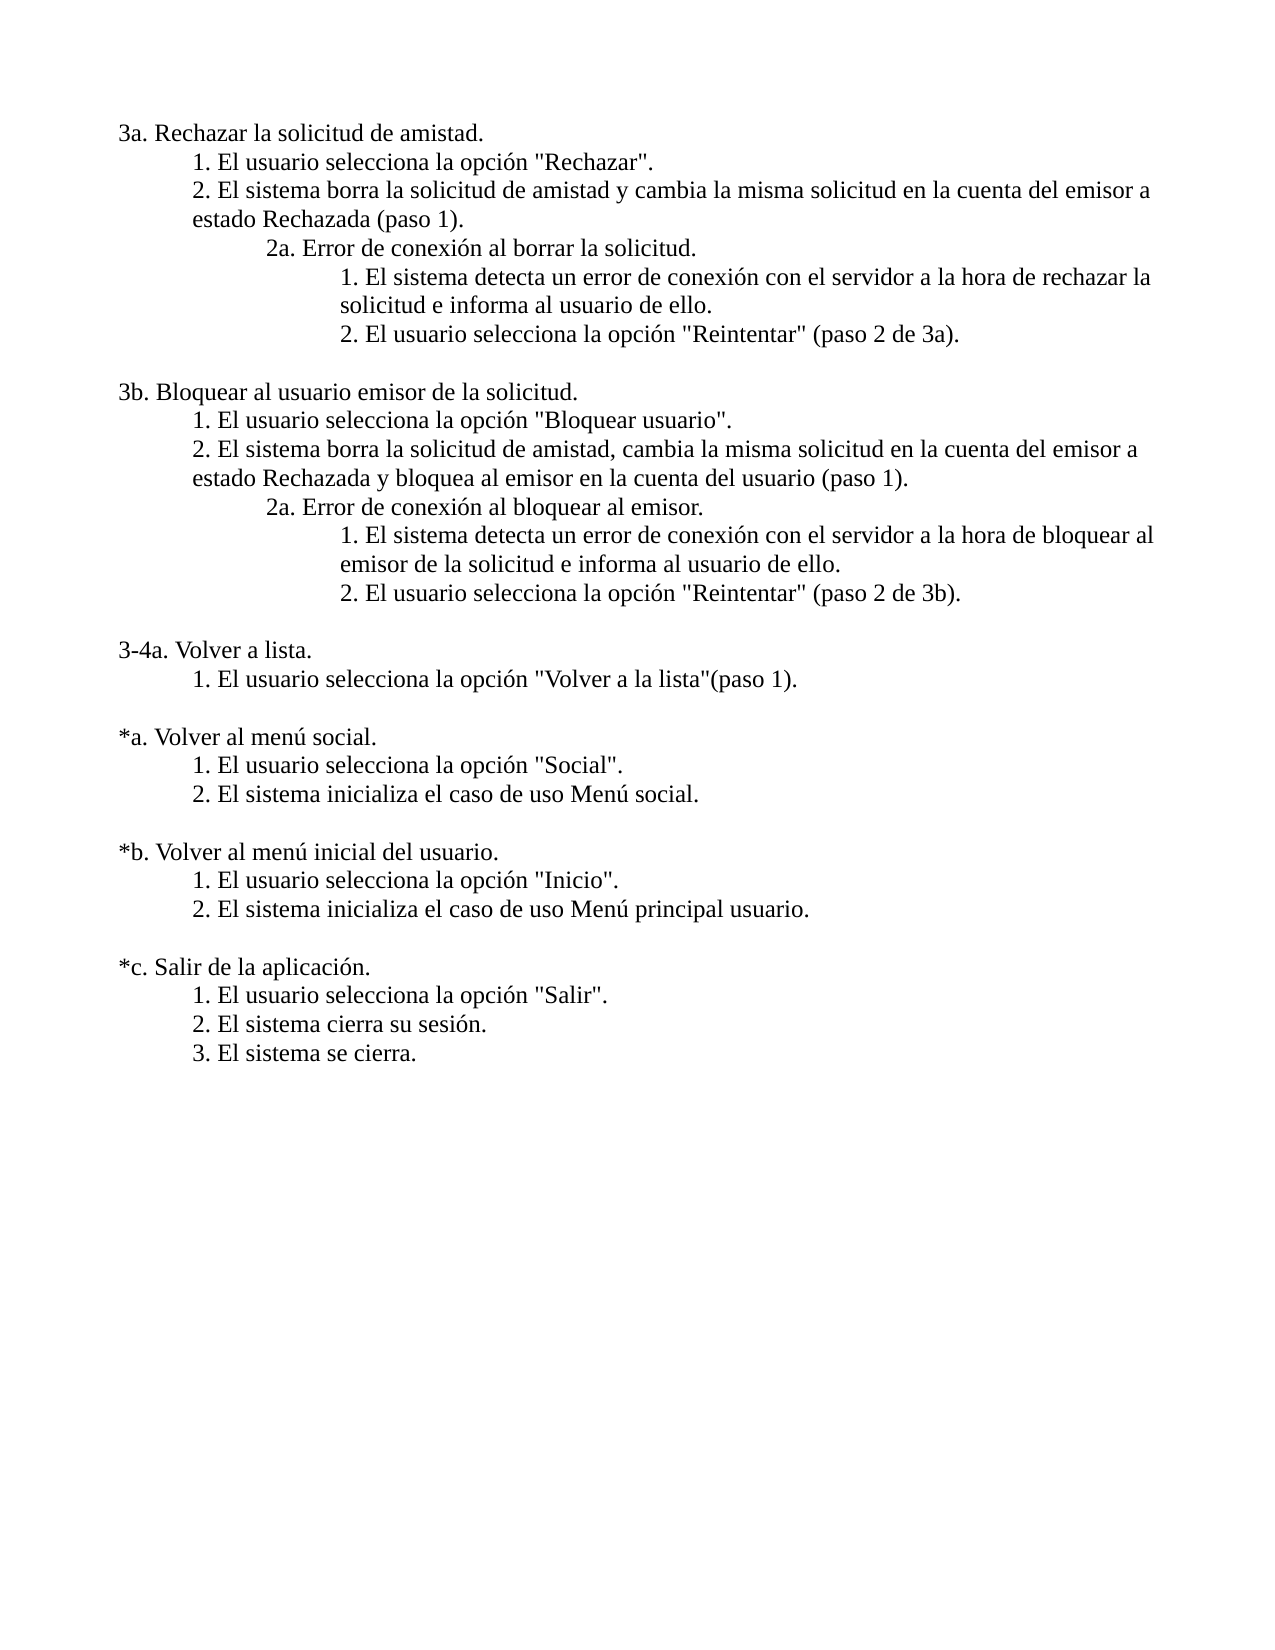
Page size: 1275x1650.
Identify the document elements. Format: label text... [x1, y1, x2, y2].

text 1. El usuario selecciona la opción "Salir". [118, 981, 1157, 1009]
text 3-4a. Volver a lista. [118, 636, 1157, 664]
text 2. El usuario selecciona la opción "Reintentar" (paso 2 de 3a). [118, 319, 1157, 348]
text 1. El usuario selecciona la opción "Inicio". [118, 866, 1157, 894]
text 2a. Error de conexión al borrar la solicitud. [118, 233, 1157, 262]
text 1. El usuario selecciona la opción "Bloquear usuario". [118, 406, 1157, 434]
text 1. El usuario selecciona la opción "Volver a la lista"(paso 1). [118, 664, 1157, 693]
text 1. El sistema detecta un error de conexión con el servidor a la hora de rechazar la solicitud e informa al usuario de ello. [118, 262, 1157, 319]
text 3. El sistema se cierra. [118, 1038, 1157, 1067]
text 3a. Rechazar la solicitud de amistad. [118, 118, 1157, 147]
text 1. El sistema detecta un error de conexión con el servidor a la hora de bloquear al emisor de la solicitud e informa al usuario de ello. [118, 521, 1157, 578]
text 2. El sistema inicializa el caso de uso Menú principal usuario. [118, 894, 1157, 923]
text 2a. Error de conexión al bloquear al emisor. [118, 492, 1157, 521]
text 2. El usuario selecciona la opción "Reintentar" (paso 2 de 3b). [118, 578, 1157, 607]
text 2. El sistema cierra su sesión. [118, 1009, 1157, 1038]
text 1. El usuario selecciona la opción "Rechazar". [118, 147, 1157, 176]
text 2. El sistema borra la solicitud de amistad y cambia la misma solicitud en la cuenta del emisor a estado Rechazada (paso 1). [118, 176, 1157, 233]
text *b. Volver al menú inicial del usuario. [118, 837, 1157, 866]
text 2. El sistema borra la solicitud de amistad, cambia la misma solicitud en la cuenta del emisor a estado Rechazada y bloquea al emisor en la cuenta del usuario (paso 1). [118, 434, 1157, 492]
text 2. El sistema inicializa el caso de uso Menú social. [118, 779, 1157, 808]
text 3b. Bloquear al usuario emisor de la solicitud. [118, 377, 1157, 406]
text 1. El usuario selecciona la opción "Social". [118, 751, 1157, 779]
text *a. Volver al menú social. [118, 722, 1157, 751]
text *c. Salir de la aplicación. [118, 952, 1157, 981]
